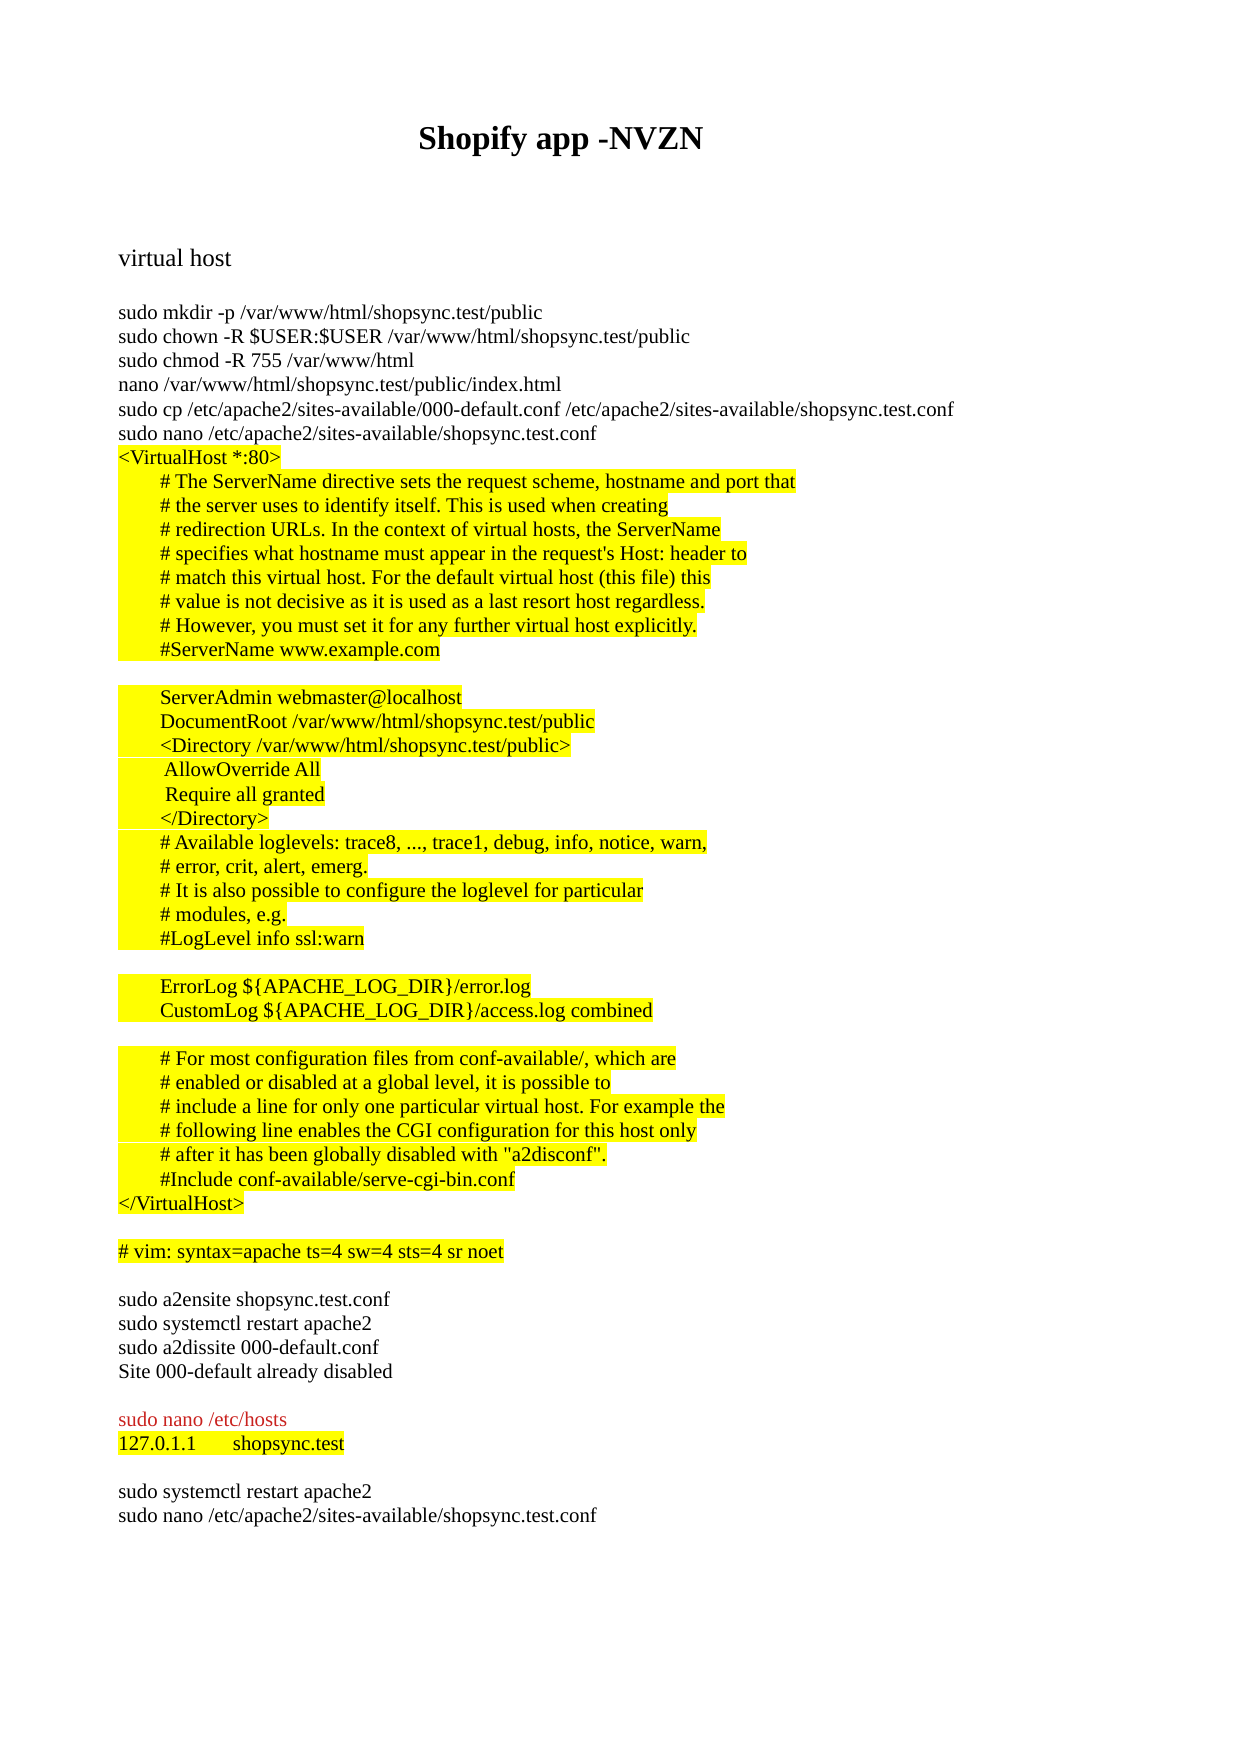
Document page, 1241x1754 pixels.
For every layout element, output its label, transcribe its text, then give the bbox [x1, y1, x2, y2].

text sudo nano /etc/apache2/sites-available/shopsync.test.conf [118, 1503, 1122, 1527]
text # enabled or disabled at a global level, it is possible to [118, 1070, 1122, 1094]
text </Directory> [118, 806, 1122, 829]
text # For most configuration files from conf-available/, which are [118, 1046, 1122, 1070]
text sudo mkdir -p /var/www/html/shopsync.test/public [118, 300, 1122, 324]
text </VirtualHost> [118, 1191, 1122, 1214]
text # redirection URLs. In the context of virtual hosts, the ServerName [118, 517, 1122, 541]
text CustomLog ${APACHE_LOG_DIR}/access.log combined [118, 998, 1122, 1022]
text 127.0.1.1 shopsync.test [118, 1431, 1122, 1455]
text sudo chmod -R 755 /var/www/html [118, 348, 1122, 372]
text sudo cp /etc/apache2/sites-available/000-default.conf /etc/apache2/sites-available/shopsync.test.conf [118, 396, 1122, 421]
text ErrorLog ${APACHE_LOG_DIR}/error.log [118, 974, 1122, 998]
text # It is also possible to configure the loglevel for particular [118, 878, 1122, 902]
text virtual host [118, 243, 1122, 271]
text <VirtualHost *:80> [118, 444, 1122, 469]
text sudo a2dissite 000-default.conf [118, 1335, 1122, 1359]
text # include a line for only one particular virtual host. For example the [118, 1094, 1122, 1118]
text sudo nano /etc/apache2/sites-available/shopsync.test.conf [118, 421, 1122, 444]
text ServerAdmin webmaster@localhost [118, 685, 1122, 709]
text DocumentRoot /var/www/html/shopsync.test/public [118, 709, 1122, 733]
text # following line enables the CGI configuration for this host only [118, 1118, 1122, 1142]
text sudo systemctl restart apache2 [118, 1311, 1122, 1335]
text #ServerName www.example.com [118, 637, 1122, 661]
text Site 000-default already disabled [118, 1359, 1122, 1383]
text Require all granted [118, 781, 1122, 806]
text Shopify app -NVZN [118, 118, 1122, 156]
text sudo systemctl restart apache2 [118, 1479, 1122, 1503]
text # after it has been globally disabled with "a2disconf". [118, 1142, 1122, 1166]
text # modules, e.g. [118, 902, 1122, 926]
text # specifies what hostname must appear in the request's Host: header to [118, 541, 1122, 565]
text # value is not decisive as it is used as a last resort host regardless. [118, 589, 1122, 613]
text # Available loglevels: trace8, ..., trace1, debug, info, notice, warn, [118, 829, 1122, 854]
text sudo a2ensite shopsync.test.conf [118, 1287, 1122, 1311]
text # The ServerName directive sets the request scheme, hostname and port that [118, 469, 1122, 493]
text # However, you must set it for any further virtual host explicitly. [118, 613, 1122, 637]
text #Include conf-available/serve-cgi-bin.conf [118, 1166, 1122, 1191]
text sudo nano /etc/hosts [118, 1407, 1122, 1431]
text # match this virtual host. For the default virtual host (this file) this [118, 565, 1122, 589]
text # the server uses to identify itself. This is used when creating [118, 493, 1122, 517]
text sudo chown -R $USER:$USER /var/www/html/shopsync.test/public [118, 324, 1122, 348]
text # error, crit, alert, emerg. [118, 854, 1122, 878]
text AllowOverride All [118, 757, 1122, 781]
text nano /var/www/html/shopsync.test/public/index.html [118, 372, 1122, 396]
text <Directory /var/www/html/shopsync.test/public> [118, 733, 1122, 757]
text # vim: syntax=apache ts=4 sw=4 sts=4 sr noet [118, 1239, 1122, 1263]
text #LogLevel info ssl:warn [118, 926, 1122, 950]
